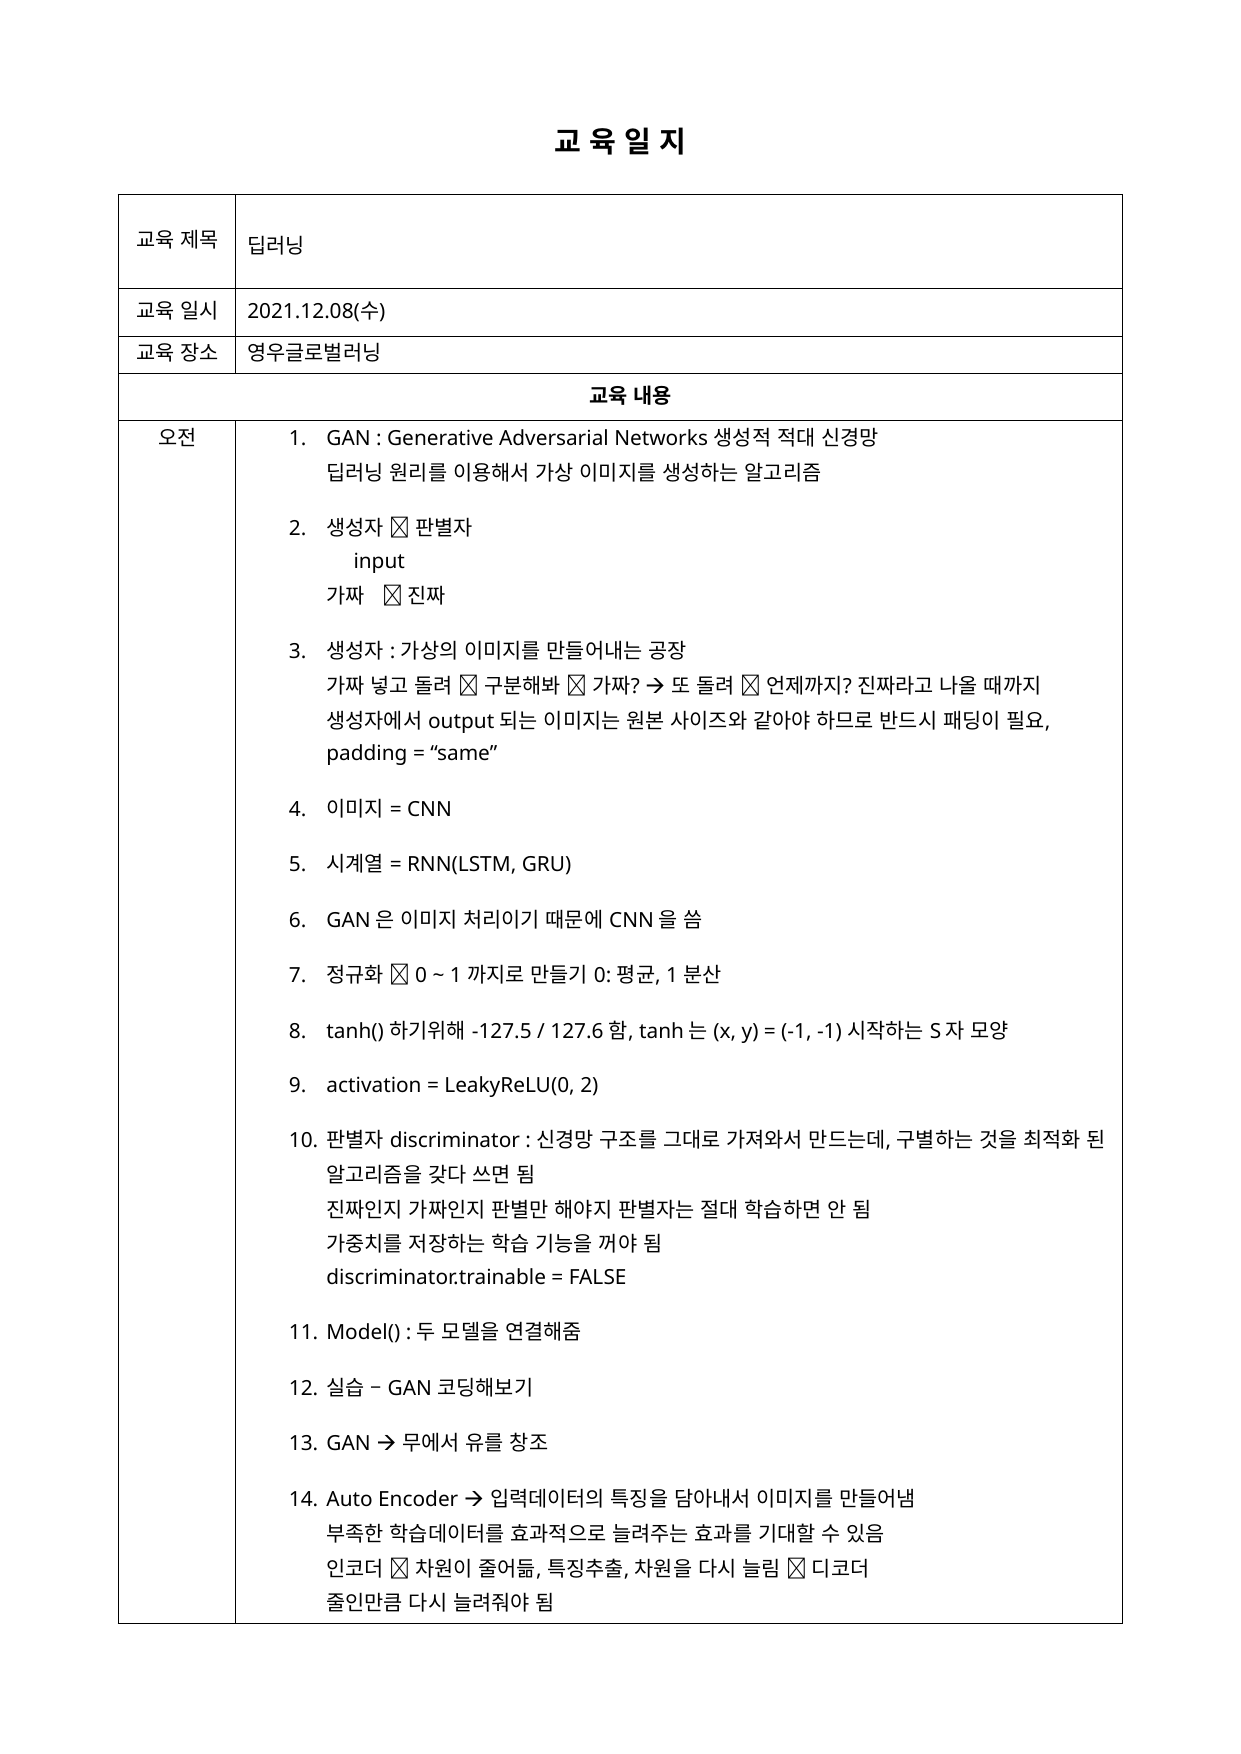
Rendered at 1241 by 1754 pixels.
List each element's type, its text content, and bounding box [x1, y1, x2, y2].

table_cell 오전 [119, 421, 235, 1623]
table_header 교육 제목 [119, 195, 235, 288]
table_cell 2021.12.08(수) [236, 289, 1122, 336]
table_cell 영우글로벌러닝 [236, 337, 1122, 373]
table_cell 교육 내용 [119, 374, 1122, 420]
table_header 딥러닝 [236, 195, 1122, 288]
table_cell 교육 장소 [119, 337, 235, 373]
table_cell 교육 일시 [119, 289, 235, 336]
table_cell GAN : Generative Adversarial Networks 생성적 적대 신경망 딥러닝 원리를 이용해서 가상 이미지를 생성하는 알고리즘 생성자  판별자 input 가짜  진짜 생성자 : 가상의 이미지를 만들어내는 공장 가짜 넣고 돌려  구분해봐  가짜?  또 돌려  언제까지? 진짜라고 나올 때까지 생성자에서 output 되는 이미지는 원본 사이즈와 같아야 하므로 반드시 패딩이 필요, padding = “same” 이미지 = CNN 시계열 = RNN(LSTM, GRU) GAN은 이미지 처리이기 때문에 CNN을 씀 정규화  0 ~ 1 까지로 만들기 0: 평균, 1 분산 tanh() 하기위해 -127.5 / 127.6 함, tanh는 (x, y) = (-1, -1) 시작하는 S자 모양 activation = LeakyReLU(0, 2) 판별자 discriminator : 신경망 구조를 그대로 가져와서 만드는데, 구별하는 것을 최적화 된 알고리즘을 갖다 쓰면 됨 진짜인지 가짜인지 판별만 해야지 판별자는 절대 학습하면 안 됨 가중치를 저장하는 학습 기능을 꺼야 됨 discriminator.trainable = FALSE Model() : 두 모델을 연결해줌 실습 – GAN 코딩해보기 GAN  무에서 유를 창조 Auto Encoder  입력데이터의 특징을 담아내서 이미지를 만들어냄 부족한 학습데이터를 효과적으로 늘려주는 효과를 기대할 수 있음 인코더  차원이 줄어듦, 특징추출, 차원을 다시 늘림  디코더 줄인만큼 다시 늘려줘야 됨 GAN이랑 다르게 하나의 모델임(GAN은 생성자, 판별자 2개 모델 합친거임) [236, 421, 1122, 1623]
